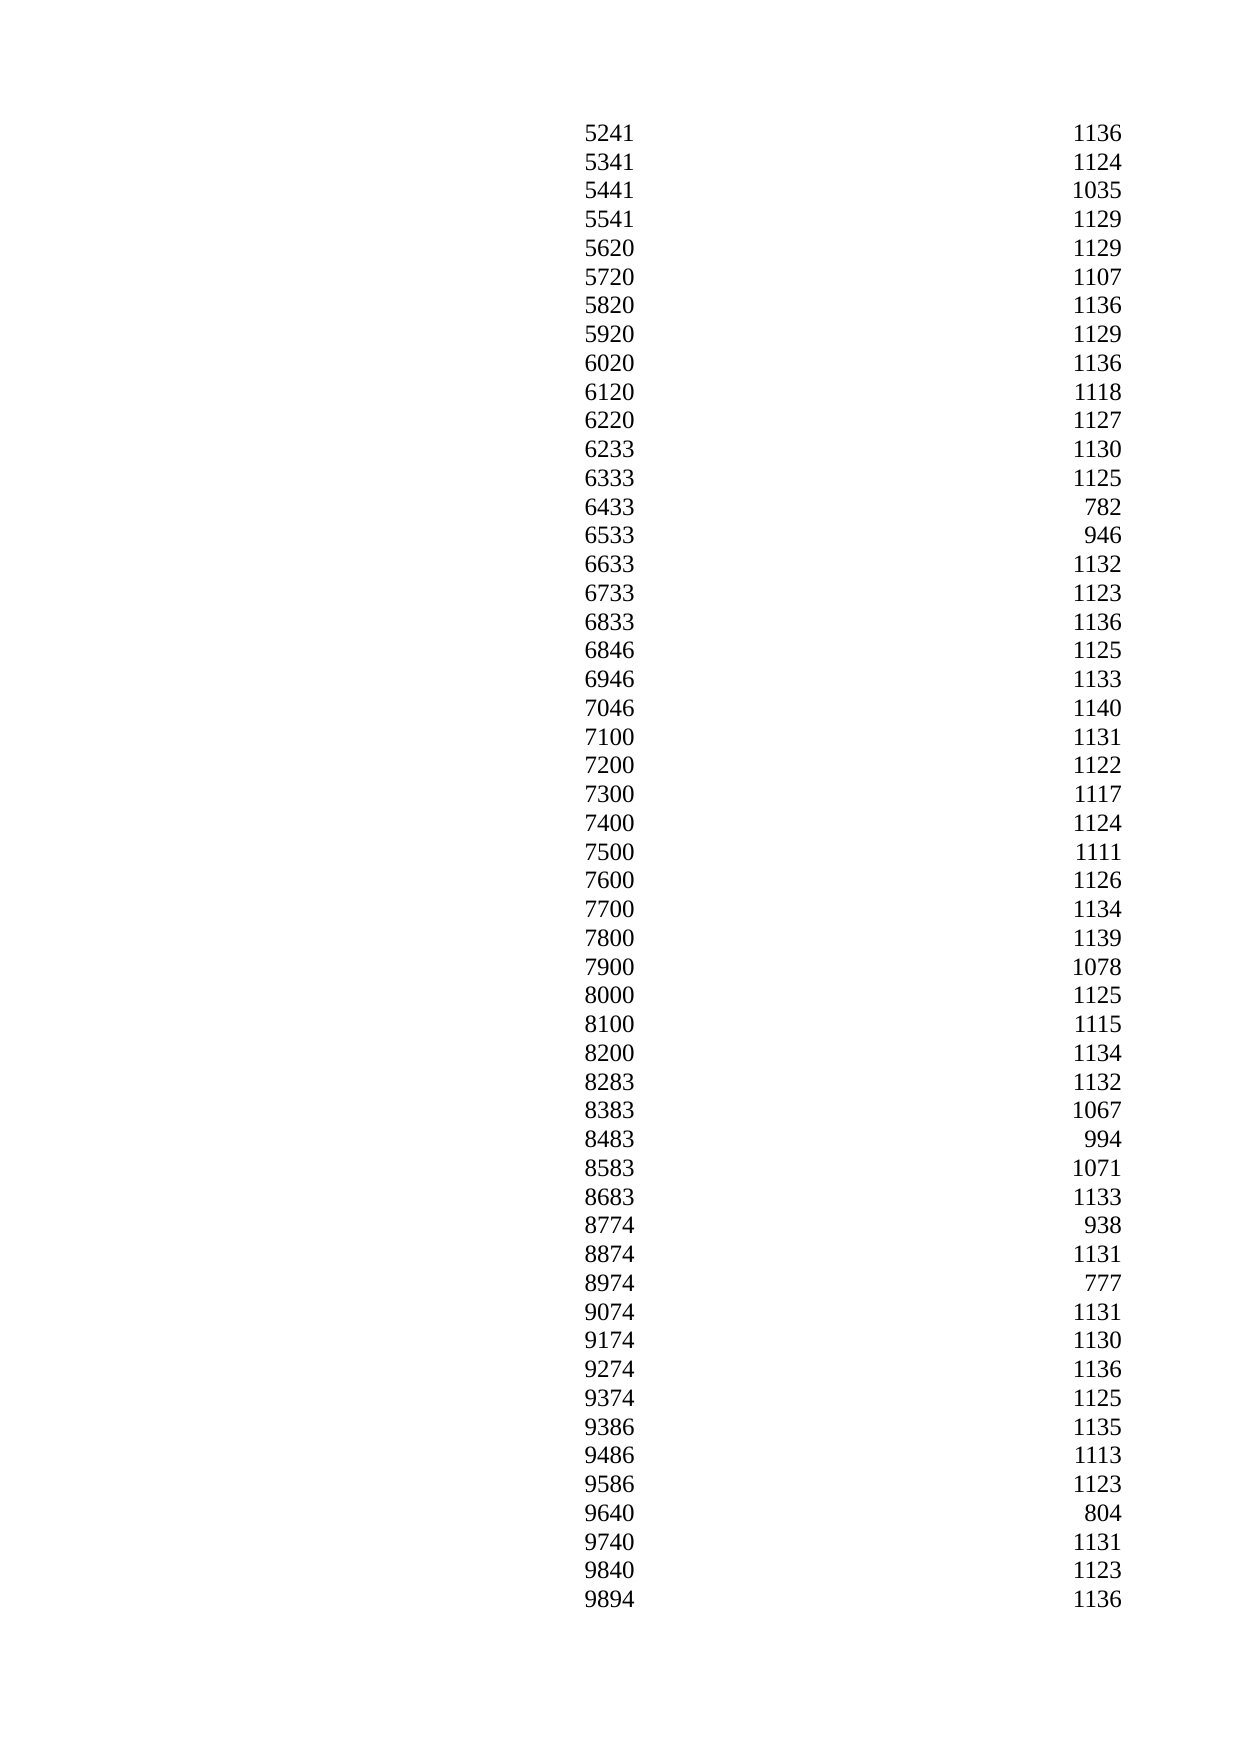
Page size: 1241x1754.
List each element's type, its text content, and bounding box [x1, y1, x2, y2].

table_cell 1130 [638, 1326, 1125, 1354]
table_cell 1131 [638, 1297, 1125, 1326]
table_cell 1118 [638, 377, 1125, 406]
table_cell 6833 [112, 607, 637, 636]
table_cell 1127 [638, 406, 1125, 434]
table_cell 9174 [112, 1326, 637, 1354]
table_cell 946 [638, 521, 1125, 549]
table_cell 6533 [112, 521, 637, 549]
table_cell 8000 [112, 981, 637, 1009]
table_cell 6020 [112, 348, 637, 377]
table_cell 5820 [112, 291, 637, 319]
table_cell 9840 [112, 1556, 637, 1584]
table_cell 7600 [112, 866, 637, 894]
table_cell 1135 [638, 1412, 1125, 1441]
table_cell 5241 [112, 118, 637, 147]
table_cell 7200 [112, 751, 637, 779]
table_cell 5441 [112, 176, 637, 204]
table_cell 7900 [112, 952, 637, 981]
table_cell 7400 [112, 808, 637, 837]
table_cell 1134 [638, 1038, 1125, 1067]
table_cell 5620 [112, 233, 637, 262]
table_cell 6120 [112, 377, 637, 406]
table_cell 9740 [112, 1527, 637, 1556]
table_cell 5541 [112, 204, 637, 233]
table_cell 7800 [112, 923, 637, 952]
table_cell 1136 [638, 291, 1125, 319]
table_cell 1078 [638, 952, 1125, 981]
table_cell 8583 [112, 1153, 637, 1182]
table_cell 1067 [638, 1096, 1125, 1124]
table_cell 6220 [112, 406, 637, 434]
table_cell 5920 [112, 319, 637, 348]
table_cell 7700 [112, 894, 637, 923]
table_cell 777 [638, 1268, 1125, 1297]
table_cell 8483 [112, 1124, 637, 1153]
table_cell 8683 [112, 1182, 637, 1211]
table_cell 8383 [112, 1096, 637, 1124]
table_cell 1111 [638, 837, 1125, 866]
table_cell 6233 [112, 434, 637, 463]
table_cell 1035 [638, 176, 1125, 204]
table_cell 1130 [638, 434, 1125, 463]
table_cell 1124 [638, 808, 1125, 837]
table_cell 1123 [638, 1469, 1125, 1498]
table_cell 6846 [112, 636, 637, 664]
table_cell 1125 [638, 463, 1125, 492]
table_cell 1071 [638, 1153, 1125, 1182]
table_cell 9386 [112, 1412, 637, 1441]
table_cell 1136 [638, 1354, 1125, 1383]
table_cell 1113 [638, 1441, 1125, 1469]
table_cell 1122 [638, 751, 1125, 779]
table_cell 938 [638, 1211, 1125, 1239]
table_cell 804 [638, 1498, 1125, 1527]
table_cell 9894 [112, 1584, 637, 1613]
table_cell 1136 [638, 607, 1125, 636]
table_cell 9274 [112, 1354, 637, 1383]
table_cell 8200 [112, 1038, 637, 1067]
table_cell 1125 [638, 636, 1125, 664]
table_cell 1140 [638, 693, 1125, 722]
table_cell 1123 [638, 1556, 1125, 1584]
table_cell 5341 [112, 147, 637, 176]
table_cell 5720 [112, 262, 637, 291]
table_cell 9640 [112, 1498, 637, 1527]
table_cell 1133 [638, 1182, 1125, 1211]
table_cell 1125 [638, 1383, 1125, 1412]
table_cell 1107 [638, 262, 1125, 291]
table_cell 1132 [638, 549, 1125, 578]
table_cell 6946 [112, 664, 637, 693]
table_cell 1125 [638, 981, 1125, 1009]
table_cell 1129 [638, 319, 1125, 348]
table_cell 1131 [638, 1527, 1125, 1556]
table_cell 1124 [638, 147, 1125, 176]
table_cell 7100 [112, 722, 637, 751]
table_cell 8283 [112, 1067, 637, 1096]
table_cell 1129 [638, 204, 1125, 233]
table_cell 1129 [638, 233, 1125, 262]
table_cell 7300 [112, 779, 637, 808]
table_cell 8974 [112, 1268, 637, 1297]
table_cell 1117 [638, 779, 1125, 808]
table_cell 1115 [638, 1009, 1125, 1038]
table_cell 8774 [112, 1211, 637, 1239]
table_cell 1134 [638, 894, 1125, 923]
table_cell 1123 [638, 578, 1125, 607]
table_cell 6333 [112, 463, 637, 492]
table_cell 1136 [638, 1584, 1125, 1613]
table_cell 1136 [638, 348, 1125, 377]
table_cell 9486 [112, 1441, 637, 1469]
table_cell 1136 [638, 118, 1125, 147]
table_cell 6633 [112, 549, 637, 578]
table_cell 1139 [638, 923, 1125, 952]
table_cell 9586 [112, 1469, 637, 1498]
table_cell 1126 [638, 866, 1125, 894]
table_cell 6433 [112, 492, 637, 521]
table_cell 1133 [638, 664, 1125, 693]
table_cell 8874 [112, 1239, 637, 1268]
table_cell 8100 [112, 1009, 637, 1038]
table_cell 7500 [112, 837, 637, 866]
table_cell 1132 [638, 1067, 1125, 1096]
table_cell 6733 [112, 578, 637, 607]
table_cell 9074 [112, 1297, 637, 1326]
table_cell 994 [638, 1124, 1125, 1153]
table_cell 782 [638, 492, 1125, 521]
table_cell 1131 [638, 1239, 1125, 1268]
table_cell 1131 [638, 722, 1125, 751]
table_cell 7046 [112, 693, 637, 722]
table_cell 9374 [112, 1383, 637, 1412]
